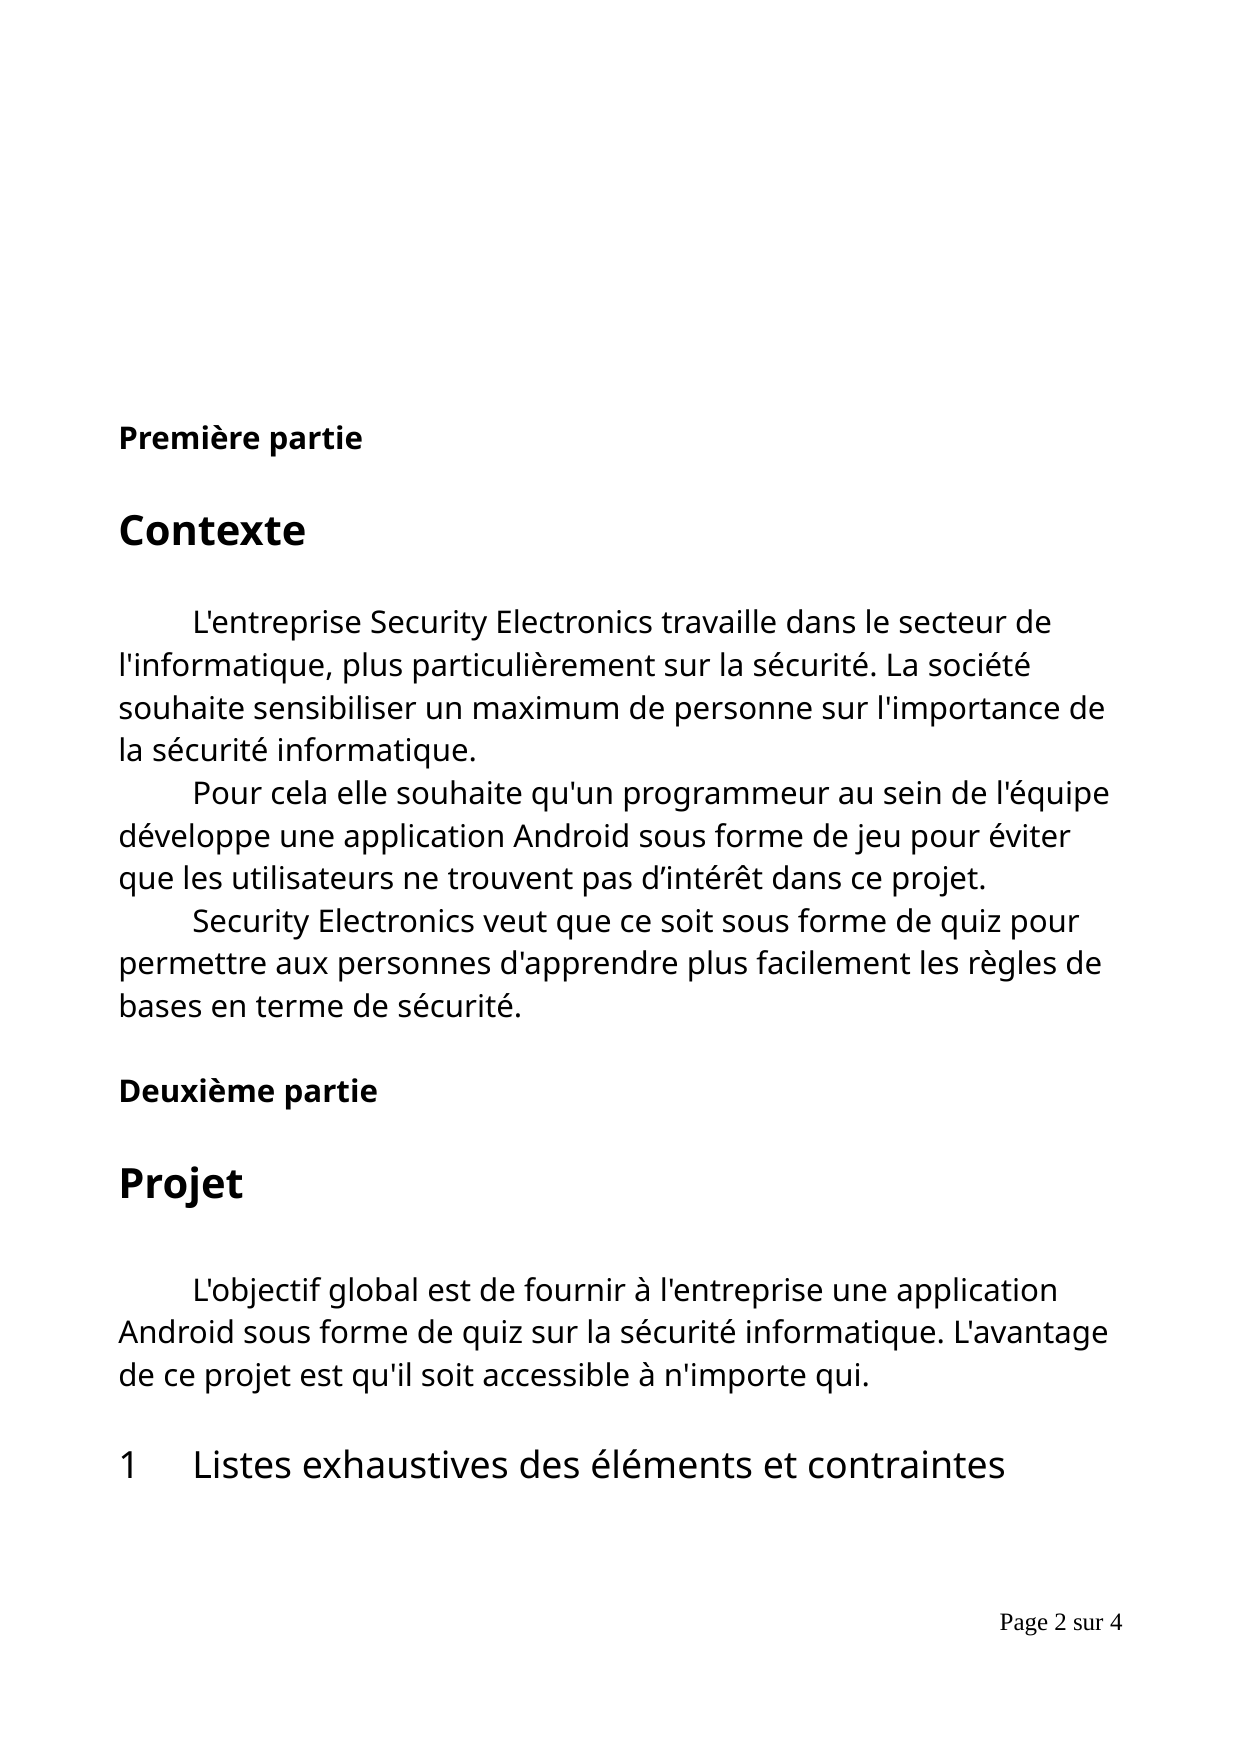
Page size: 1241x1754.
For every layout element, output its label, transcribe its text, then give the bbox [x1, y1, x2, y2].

text Première partie [118, 416, 1122, 458]
text Deuxième partie [118, 1069, 1122, 1112]
text Security Electronics veut que ce soit sous forme de quiz pour permettre aux personnes d'apprendre plus facilement les règles de bases en terme de sécurité. [118, 899, 1122, 1027]
text Contexte [118, 501, 1122, 558]
text L'entreprise Security Electronics travaille dans le secteur de l'informatique, plus particulièrement sur la sécurité. La société souhaite sensibiliser un maximum de personne sur l'importance de la sécurité informatique. [118, 601, 1122, 771]
text L'objectif global est de fournir à l'entreprise une application Android sous forme de quiz sur la sécurité informatique. L'avantage de ce projet est qu'il soit accessible à n'importe qui. [118, 1268, 1122, 1396]
text Pour cela elle souhaite qu'un programmeur au sein de l'équipe développe une application Android sous forme de jeu pour éviter que les utilisateurs ne trouvent pas d’intérêt dans ce projet. [118, 771, 1122, 899]
text 1 Listes exhaustives des éléments et contraintes [118, 1438, 1122, 1489]
text Projet [118, 1154, 1122, 1211]
